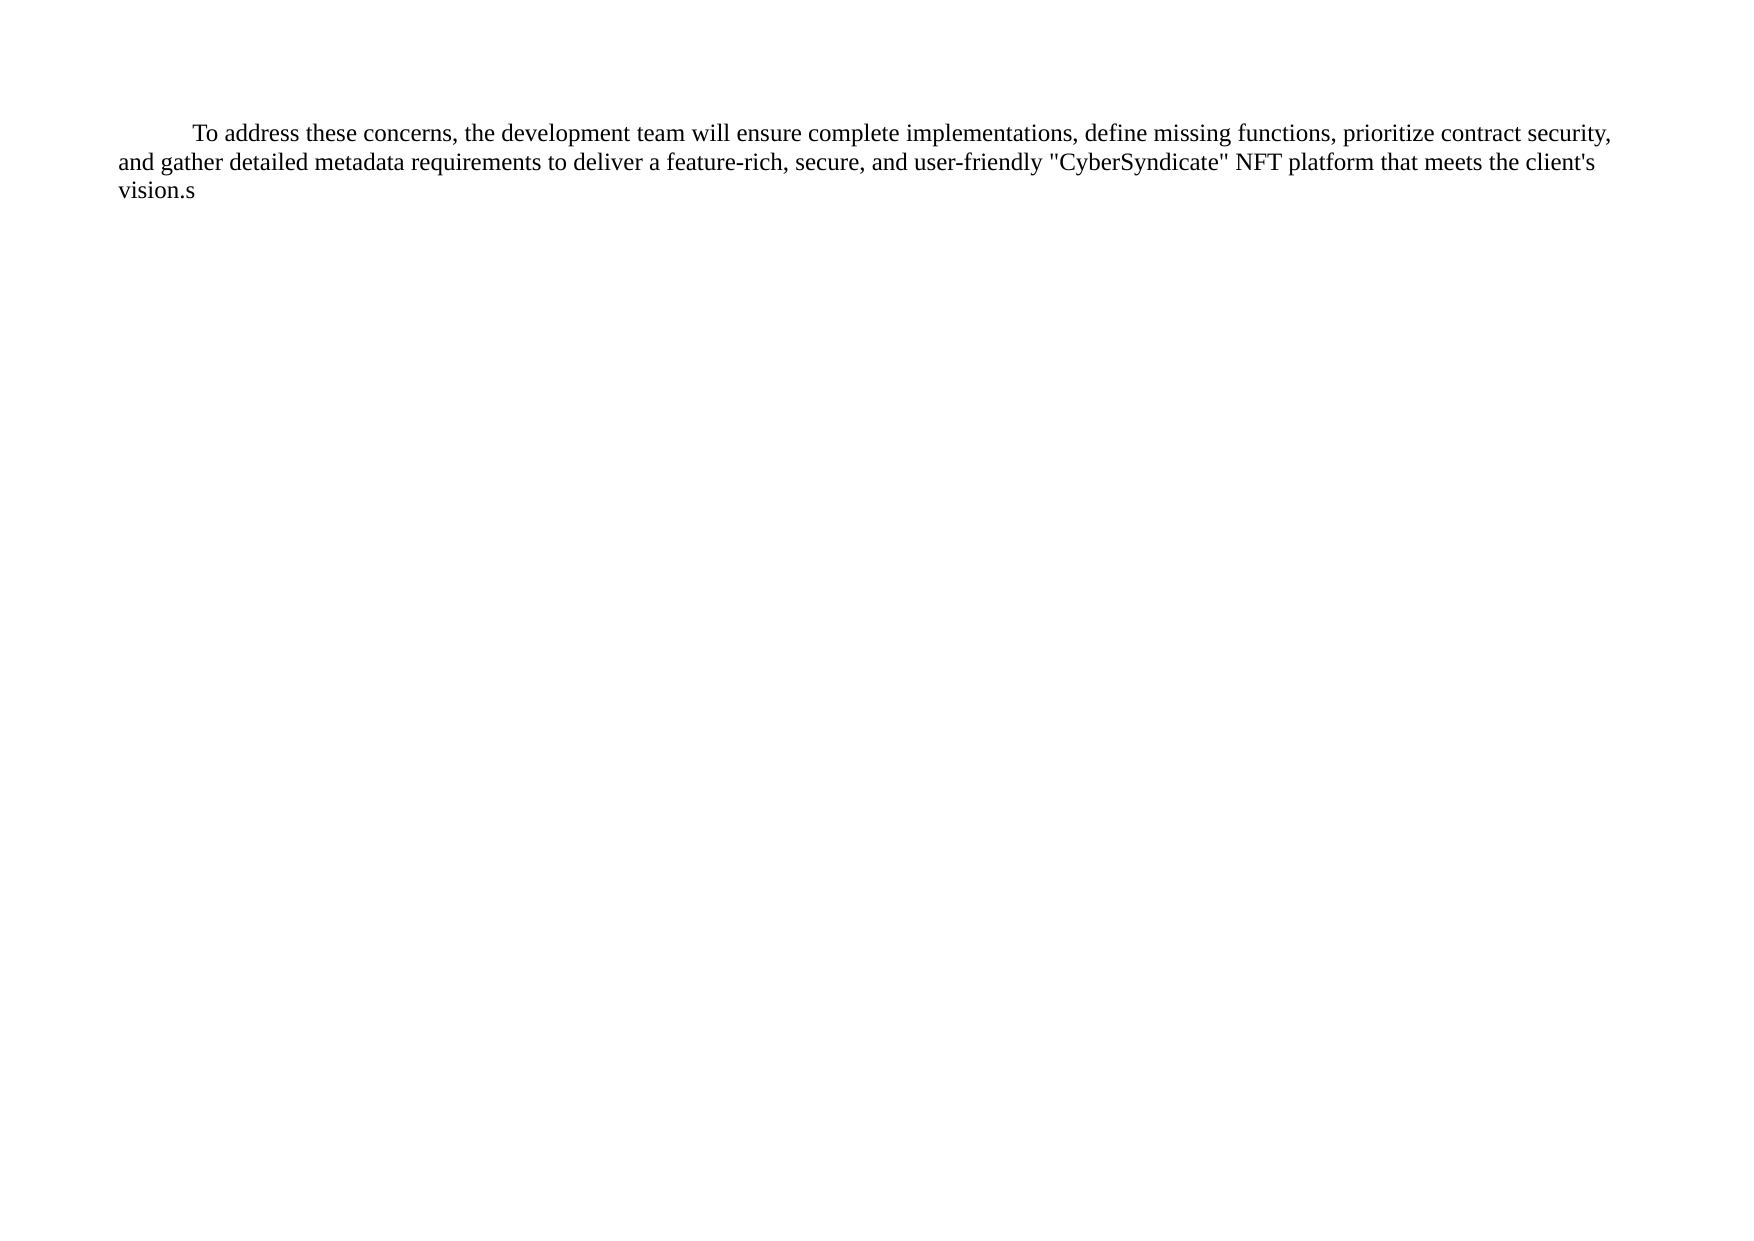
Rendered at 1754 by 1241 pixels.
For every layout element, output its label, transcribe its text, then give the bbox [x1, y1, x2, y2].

text To address these concerns, the development team will ensure complete implementations, define missing functions, prioritize contract security, and gather detailed metadata requirements to deliver a feature-rich, secure, and user-friendly "CyberSyndicate" NFT platform that meets the client's vision.s [118, 118, 1636, 204]
